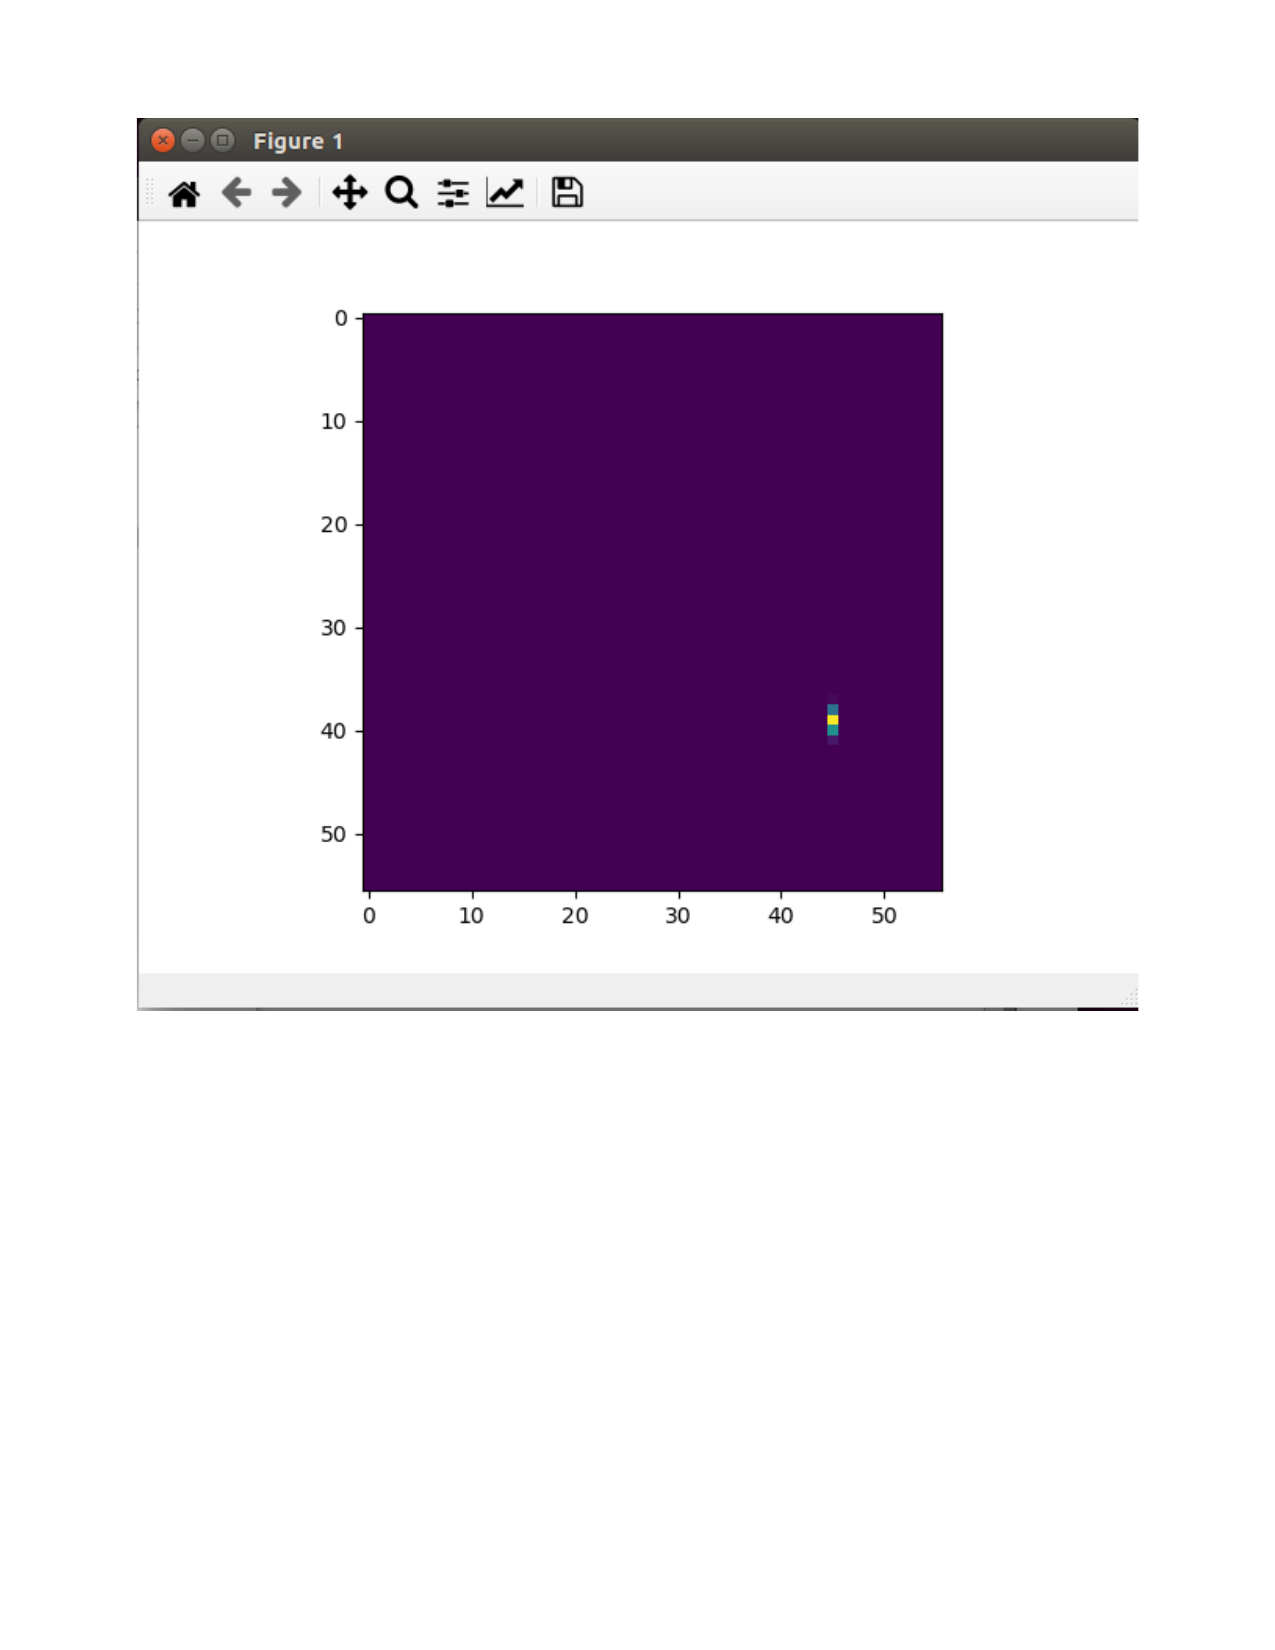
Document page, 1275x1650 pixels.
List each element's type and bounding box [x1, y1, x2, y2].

picture [136, 118, 1139, 1011]
